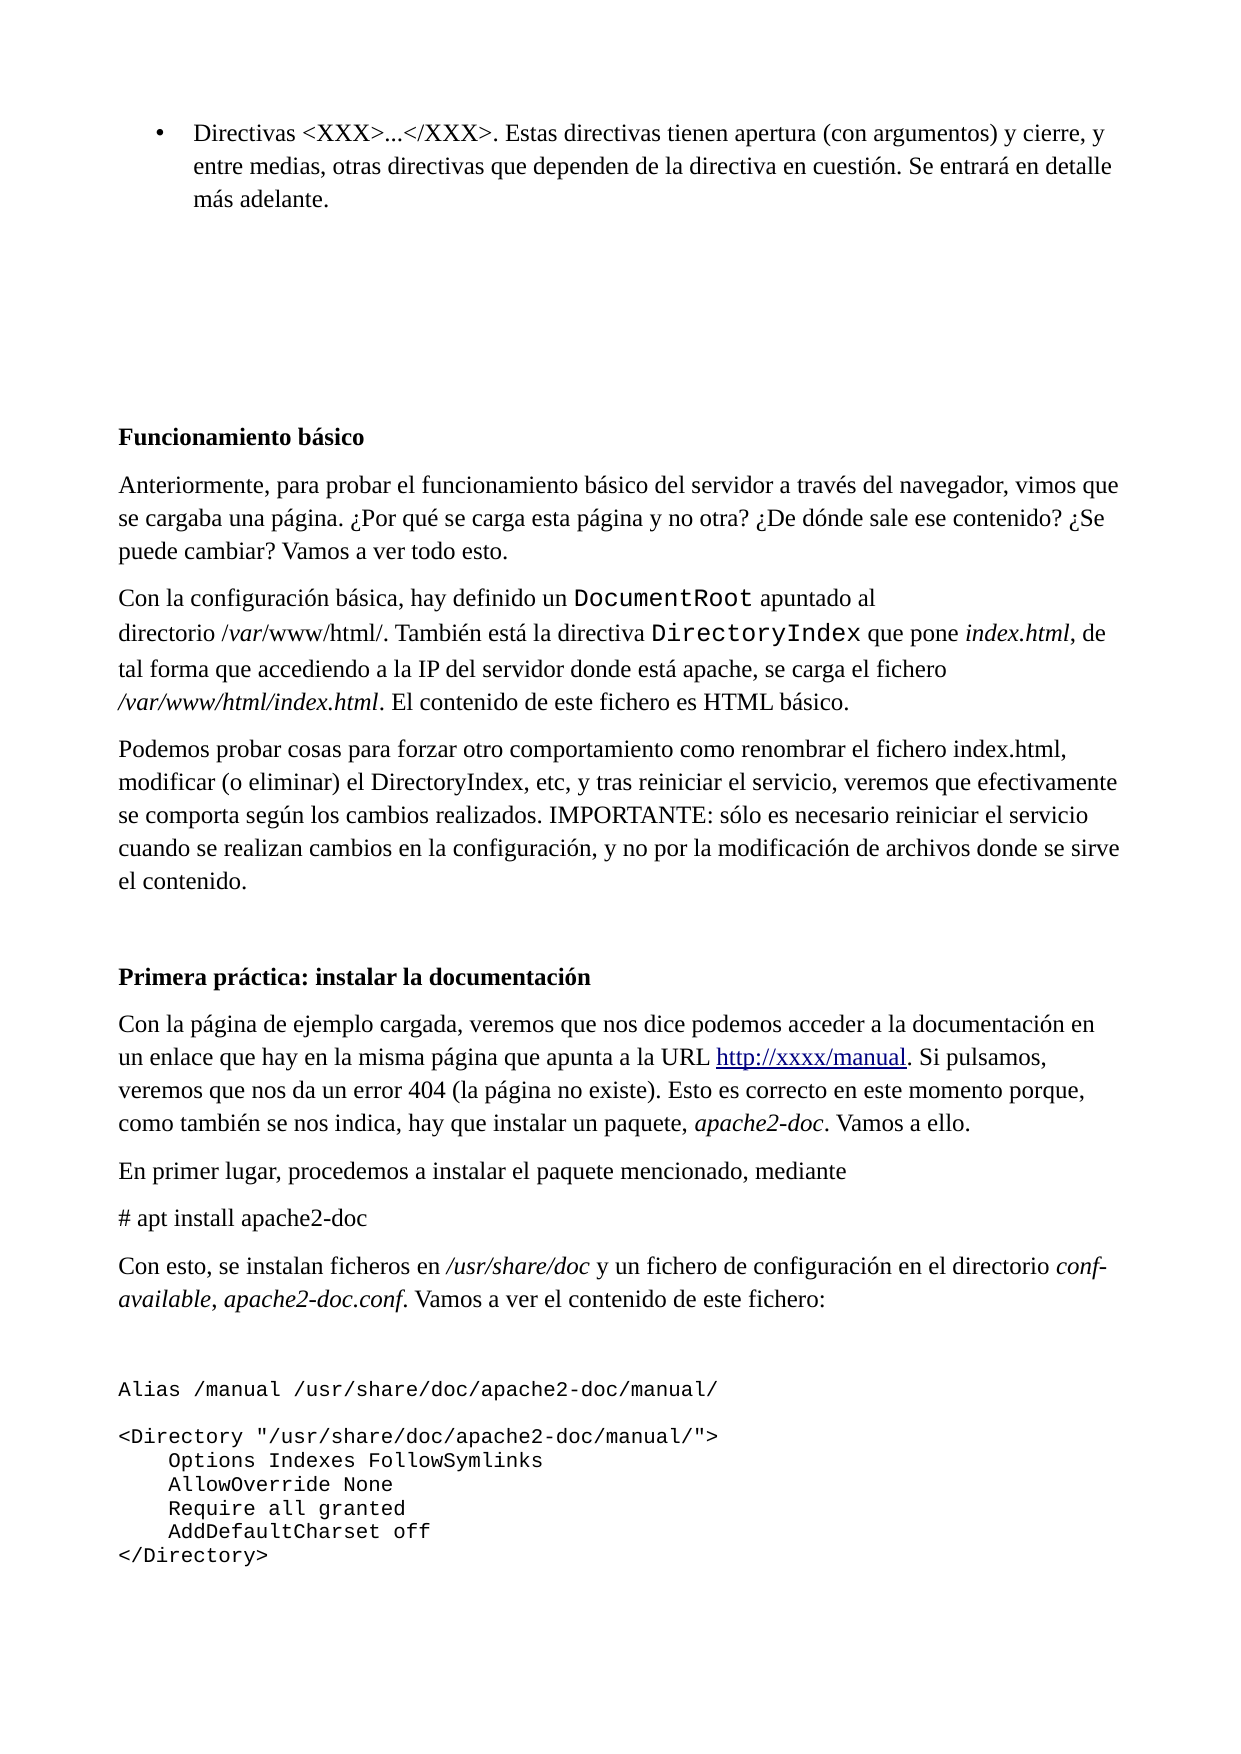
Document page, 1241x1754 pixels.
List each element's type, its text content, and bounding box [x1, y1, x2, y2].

text Funcionamiento básico [118, 422, 1122, 451]
text </Directory> [118, 1545, 1122, 1568]
text Require all granted [118, 1497, 1122, 1521]
list Directivas <XXX>...</XXX>. Estas directivas tienen apertura (con argumentos) y cierre, y entre medias, otras directivas que dependen de la directiva en cuestión. Se entrará en detalle más adelante. [156, 118, 1122, 213]
text Options Indexes FollowSymlinks [118, 1450, 1122, 1474]
text En primer lugar, procedemos a instalar el paquete mencionado, mediante [118, 1156, 1122, 1184]
text AllowOverride None [118, 1474, 1122, 1497]
text Anteriormente, para probar el funcionamiento básico del servidor a través del navegador, vimos que se cargaba una página. ¿Por qué se carga esta página y no otra? ¿De dónde sale ese contenido? ¿Se puede cambiar? Vamos a ver todo esto. [118, 470, 1122, 564]
text Con esto, se instalan ficheros en /usr/share/doc y un fichero de configuración en el directorio conf-available, apache2-doc.conf. Vamos a ver el contenido de este fichero: [118, 1251, 1122, 1313]
text Primera práctica: instalar la documentación [118, 962, 1122, 990]
text # apt install apache2-doc [118, 1203, 1122, 1232]
text Podemos probar cosas para forzar otro comportamiento como renombrar el fichero index.html, modificar (o eliminar) el DirectoryIndex, etc, y tras reiniciar el servicio, veremos que efectivamente se comporta según los cambios realizados. IMPORTANTE: sólo es necesario reiniciar el servicio cuando se realizan cambios en la configuración, y no por la modificación de archivos donde se sirve el contenido. [118, 734, 1122, 895]
text Alias /manual /usr/share/doc/apache2-doc/manual/ [118, 1379, 1122, 1403]
text Con la configuración básica, hay definido un DocumentRoot apuntado al directorio /var/www/html/. También está la directiva DirectoryIndex que pone index.html, de tal forma que accediendo a la IP del servidor donde está apache, se carga el fichero /var/www/html/index.html. El contenido de este fichero es HTML básico. [118, 583, 1122, 715]
text Con la página de ejemplo cargada, veremos que nos dice podemos acceder a la documentación en un enlace que hay en la misma página que apunta a la URL http://xxxx/manual. Si pulsamos, veremos que nos da un error 404 (la página no existe). Esto es correcto en este momento porque, como también se nos indica, hay que instalar un paquete, apache2-doc. Vamos a ello. [118, 1009, 1122, 1137]
text <Directory "/usr/share/doc/apache2-doc/manual/"> [118, 1427, 1122, 1450]
text AddDefaultCharset off [118, 1521, 1122, 1545]
